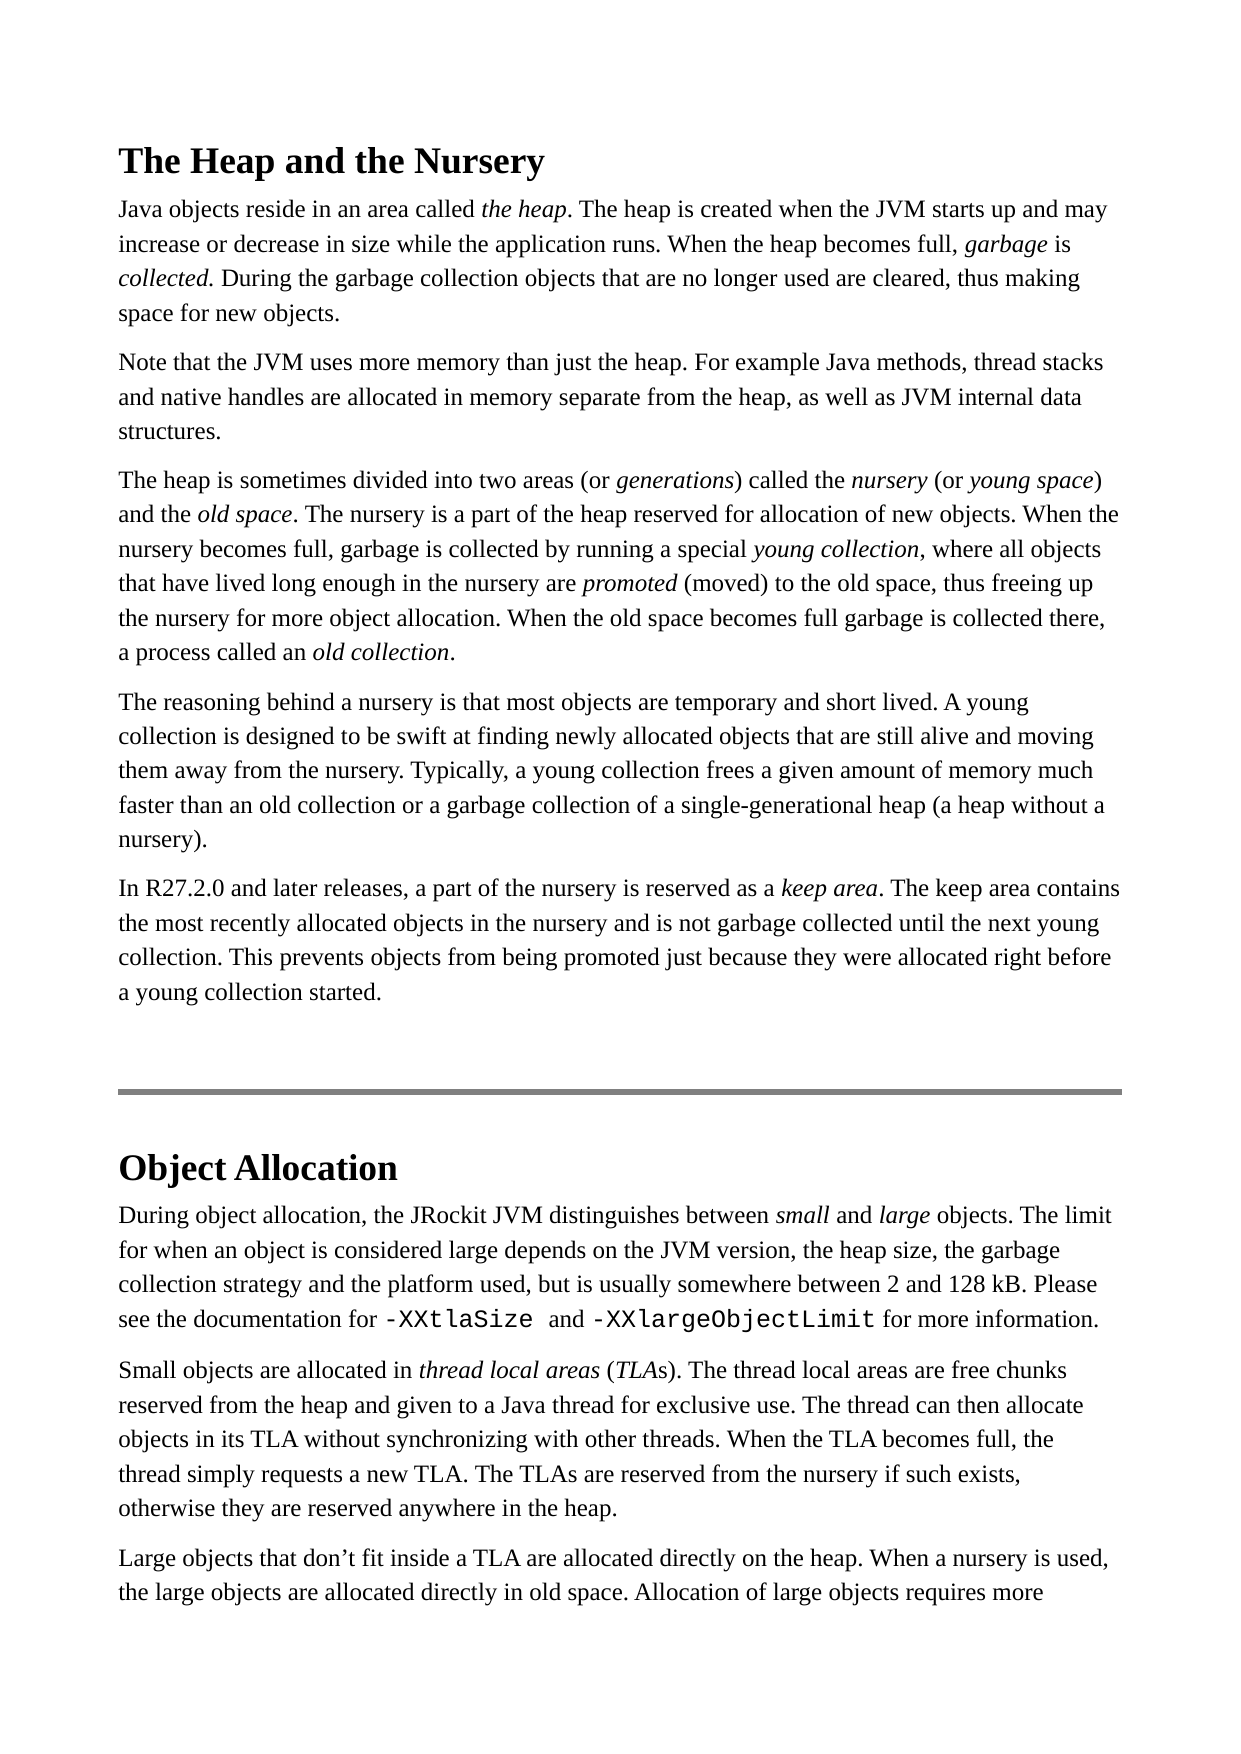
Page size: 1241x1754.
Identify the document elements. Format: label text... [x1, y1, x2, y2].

text Note that the JVM uses more memory than just the heap. For example Java methods, thread stacks and native handles are allocated in memory separate from the heap, as well as JVM internal data structures. [118, 347, 1122, 445]
text The reasoning behind a nursery is that most objects are temporary and short lived. A young collection is designed to be swift at finding newly allocated objects that are still alive and moving them away from the nursery. Typically, a young collection frees a given amount of memory much faster than an old collection or a garbage collection of a single-generational heap (a heap without a nursery). [118, 687, 1122, 853]
subtitle Object Allocation [118, 1145, 1122, 1188]
subtitle The Heap and the Nursery [118, 139, 1122, 182]
text In R27.2.0 and later releases, a part of the nursery is reserved as a keep area. The keep area contains the most recently allocated objects in the nursery and is not garbage collected until the next young collection. This prevents objects from being promoted just because they were allocated right before a young collection started. [118, 873, 1122, 1006]
text During object allocation, the JRockit JVM distinguishes between small and large objects. The limit for when an object is considered large depends on the JVM version, the heap size, the garbage collection strategy and the platform used, but is usually somewhere between 2 and 128 kB. Please see the documentation for -XXtlaSize and -XXlargeObjectLimit for more information. [118, 1201, 1122, 1335]
text The heap is sometimes divided into two areas (or generations) called the nursery (or young space) and the old space. The nursery is a part of the heap reserved for allocation of new objects. When the nursery becomes full, garbage is collected by running a special young collection, where all objects that have lived long enough in the nursery are promoted (moved) to the old space, thus freeing up the nursery for more object allocation. When the old space becomes full garbage is collected there, a process called an old collection. [118, 465, 1122, 666]
text Java objects reside in an area called the heap. The heap is created when the JVM starts up and may increase or decrease in size while the application runs. When the heap becomes full, garbage is collected. During the garbage collection objects that are no longer used are cleared, thus making space for new objects. [118, 194, 1122, 327]
text Small objects are allocated in thread local areas (TLAs). The thread local areas are free chunks reserved from the heap and given to a Java thread for exclusive use. The thread can then allocate objects in its TLA without synchronizing with other threads. When the TLA becomes full, the thread simply requests a new TLA. The TLAs are reserved from the nursery if such exists, otherwise they are reserved anywhere in the heap. [118, 1356, 1122, 1522]
text Large objects that don’t fit inside a TLA are allocated directly on the heap. When a nursery is used, the large objects are allocated directly in old space. Allocation of large objects requires more [118, 1543, 1122, 1606]
